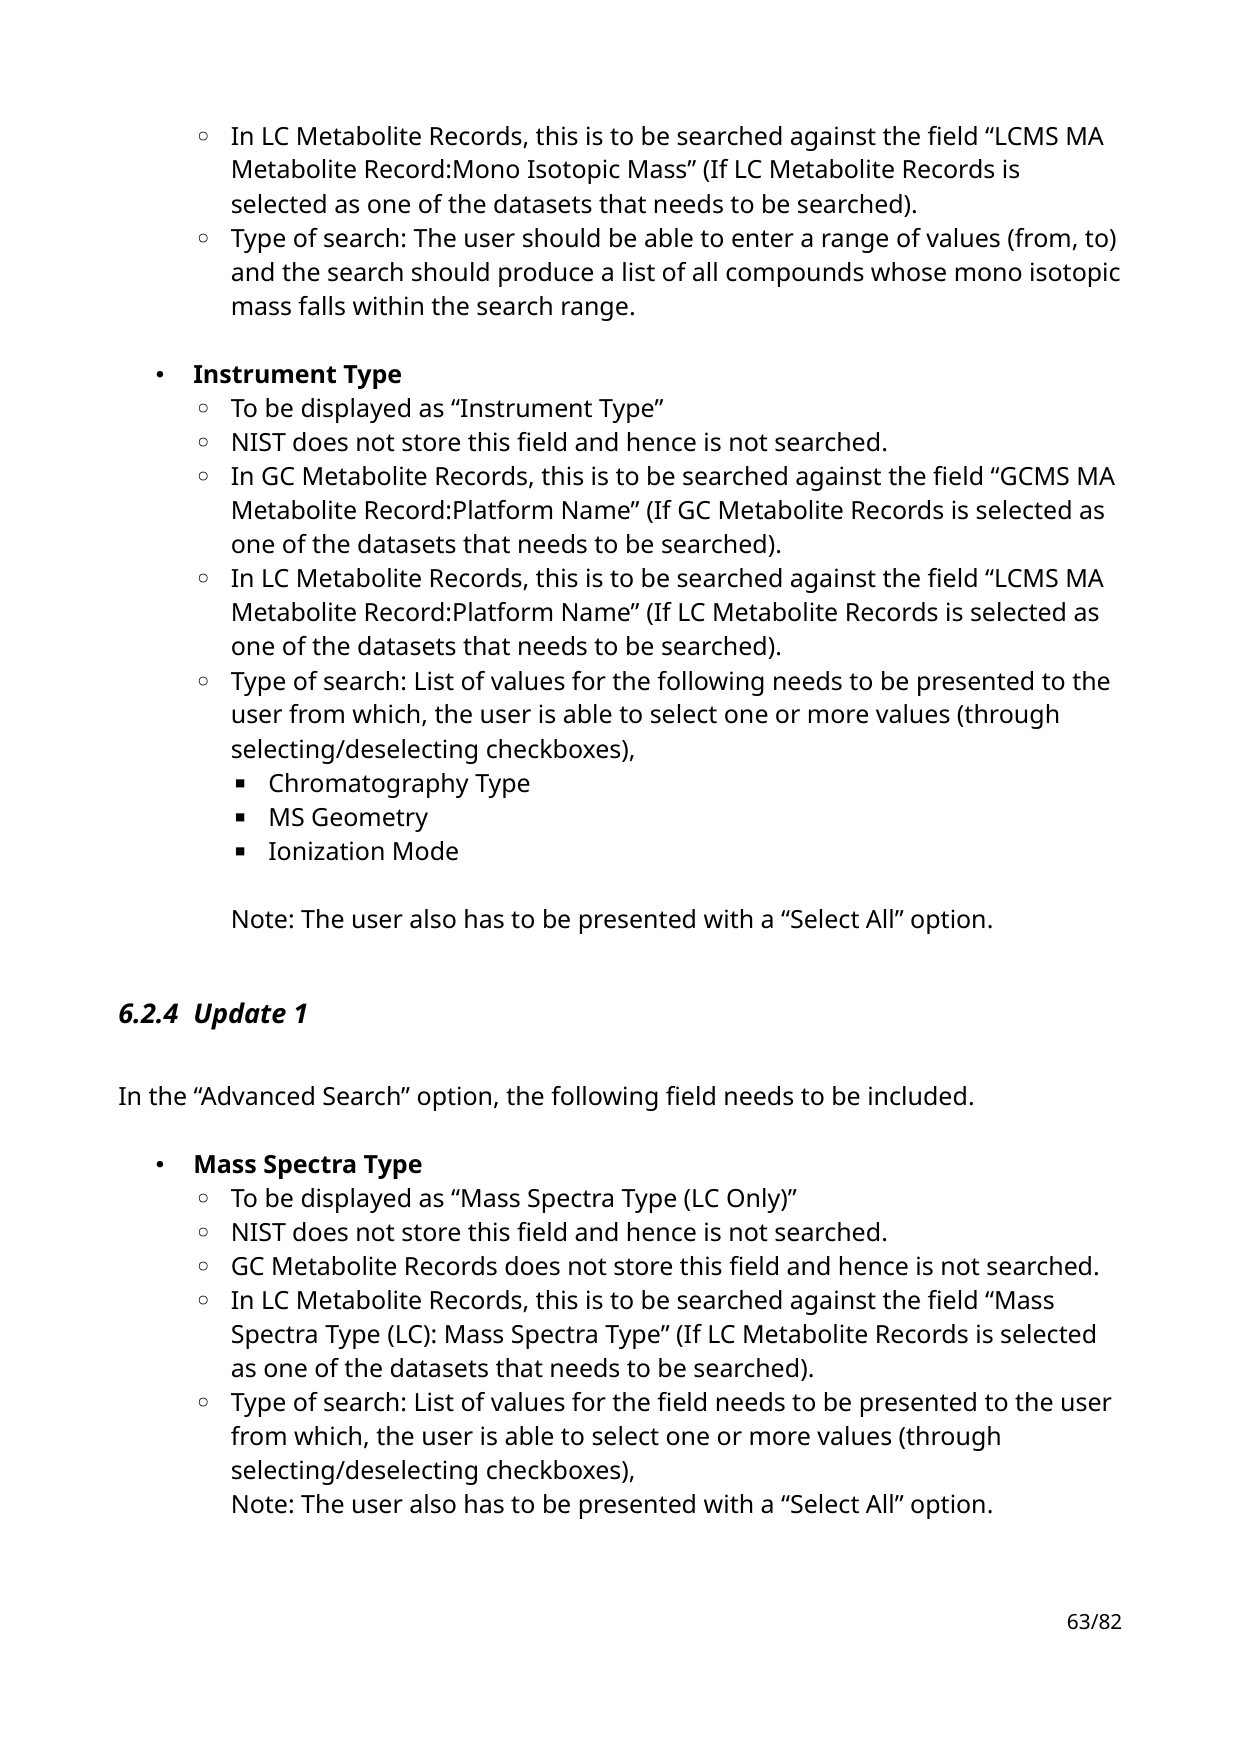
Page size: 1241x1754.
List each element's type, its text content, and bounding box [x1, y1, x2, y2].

list GC Metabolite Records does not store this field and hence is not searched. [193, 1248, 1122, 1282]
list Mass Spectra Type [156, 1146, 1122, 1180]
list In LC Metabolite Records, this is to be searched against the field “LCMS MA Metabolite Record:Platform Name” (If LC Metabolite Records is selected as one of the datasets that needs to be searched). [193, 561, 1122, 663]
subtitle Update 1 [118, 995, 1122, 1032]
list In GC Metabolite Records, this is to be searched against the field “GCMS MA Metabolite Record:Platform Name” (If GC Metabolite Records is selected as one of the datasets that needs to be searched). [193, 459, 1122, 561]
list NIST does not store this field and hence is not searched. [193, 425, 1122, 459]
list Type of search: The user should be able to enter a range of values (from, to) and the search should produce a list of all compounds whose mono isotopic mass falls within the search range. [193, 220, 1122, 322]
text In the “Advanced Search” option, the following field needs to be included. [118, 1078, 1122, 1112]
list Instrument Type [156, 357, 1122, 391]
list Chromatography Type [231, 765, 1122, 799]
list To be displayed as “Mass Spectra Type (LC Only)” [193, 1180, 1122, 1214]
list In LC Metabolite Records, this is to be searched against the field “LCMS MA Metabolite Record:Mono Isotopic Mass” (If LC Metabolite Records is selected as one of the datasets that needs to be searched). [193, 118, 1122, 220]
list MS Geometry [231, 799, 1122, 833]
list Note: The user also has to be presented with a “Select All” option. [193, 1487, 1122, 1521]
list Type of search: List of values for the following needs to be presented to the user from which, the user is able to select one or more values (through selecting/deselecting checkboxes), [193, 663, 1122, 765]
list Note: The user also has to be presented with a “Select All” option. [193, 902, 1122, 936]
list Ionization Mode [231, 833, 1122, 867]
list NIST does not store this field and hence is not searched. [193, 1214, 1122, 1248]
list Type of search: List of values for the field needs to be presented to the user from which, the user is able to select one or more values (through selecting/deselecting checkboxes), [193, 1385, 1122, 1487]
list To be displayed as “Instrument Type” [193, 391, 1122, 425]
list In LC Metabolite Records, this is to be searched against the field “Mass Spectra Type (LC): Mass Spectra Type” (If LC Metabolite Records is selected as one of the datasets that needs to be searched). [193, 1282, 1122, 1385]
